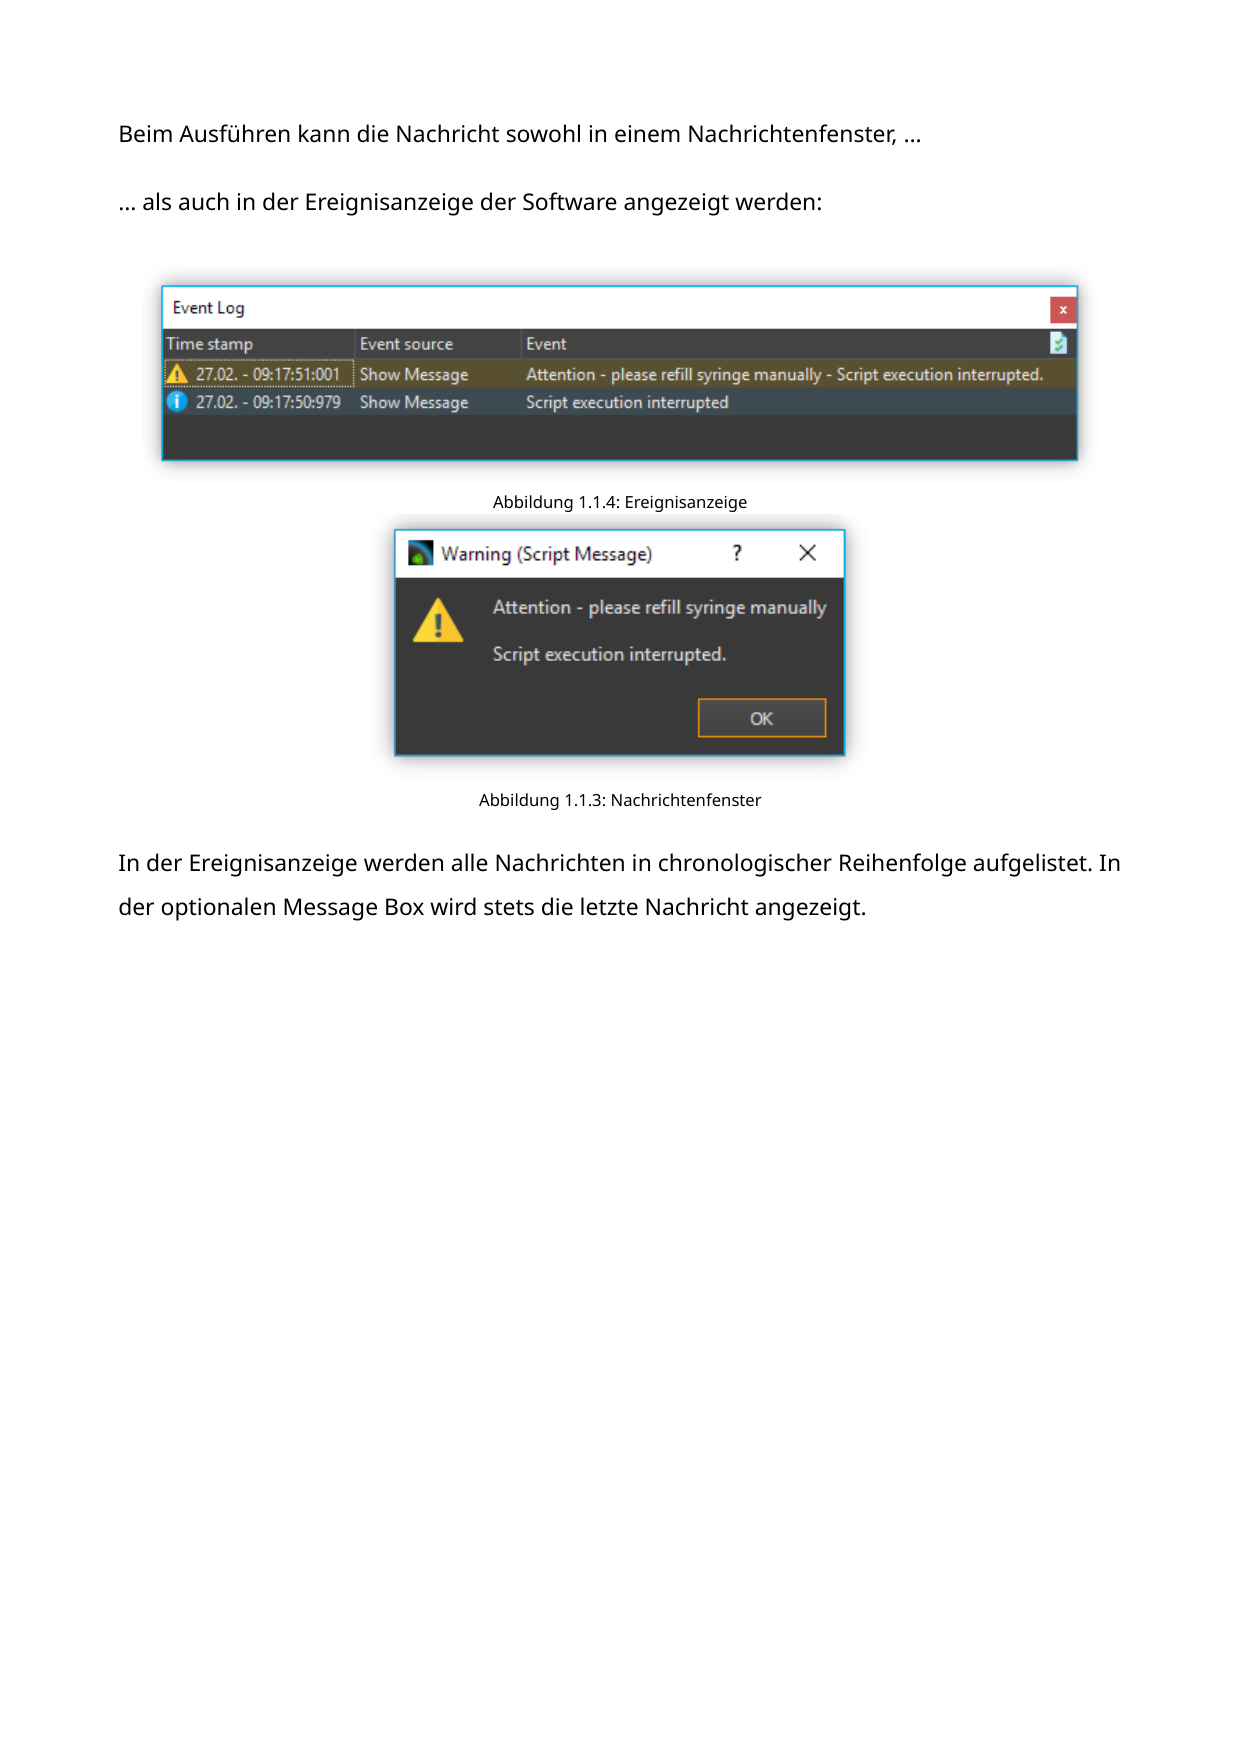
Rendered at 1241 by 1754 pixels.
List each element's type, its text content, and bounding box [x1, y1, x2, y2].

picture [141, 265, 1099, 482]
text [118, 253, 1122, 265]
text … als auch in der Ereignisanzeige der Software angezeigt werden: [118, 186, 1122, 217]
picture [371, 514, 869, 780]
text Beim Ausführen kann die Nachricht sowohl in einem Nachrichtenfenster, … [118, 118, 1122, 149]
text Abbildung 1.1.3: Nachrichtenfenster [222, 514, 1018, 811]
text In der Ereignisanzeige werden alle Nachrichten in chronologischer Reihenfolge aufgelistet. In der optionalen Message Box wird stets die letzte Nachricht angezeigt. [118, 514, 1122, 922]
text Abbildung 1.1.4: Ereignisanzeige [118, 265, 1122, 513]
